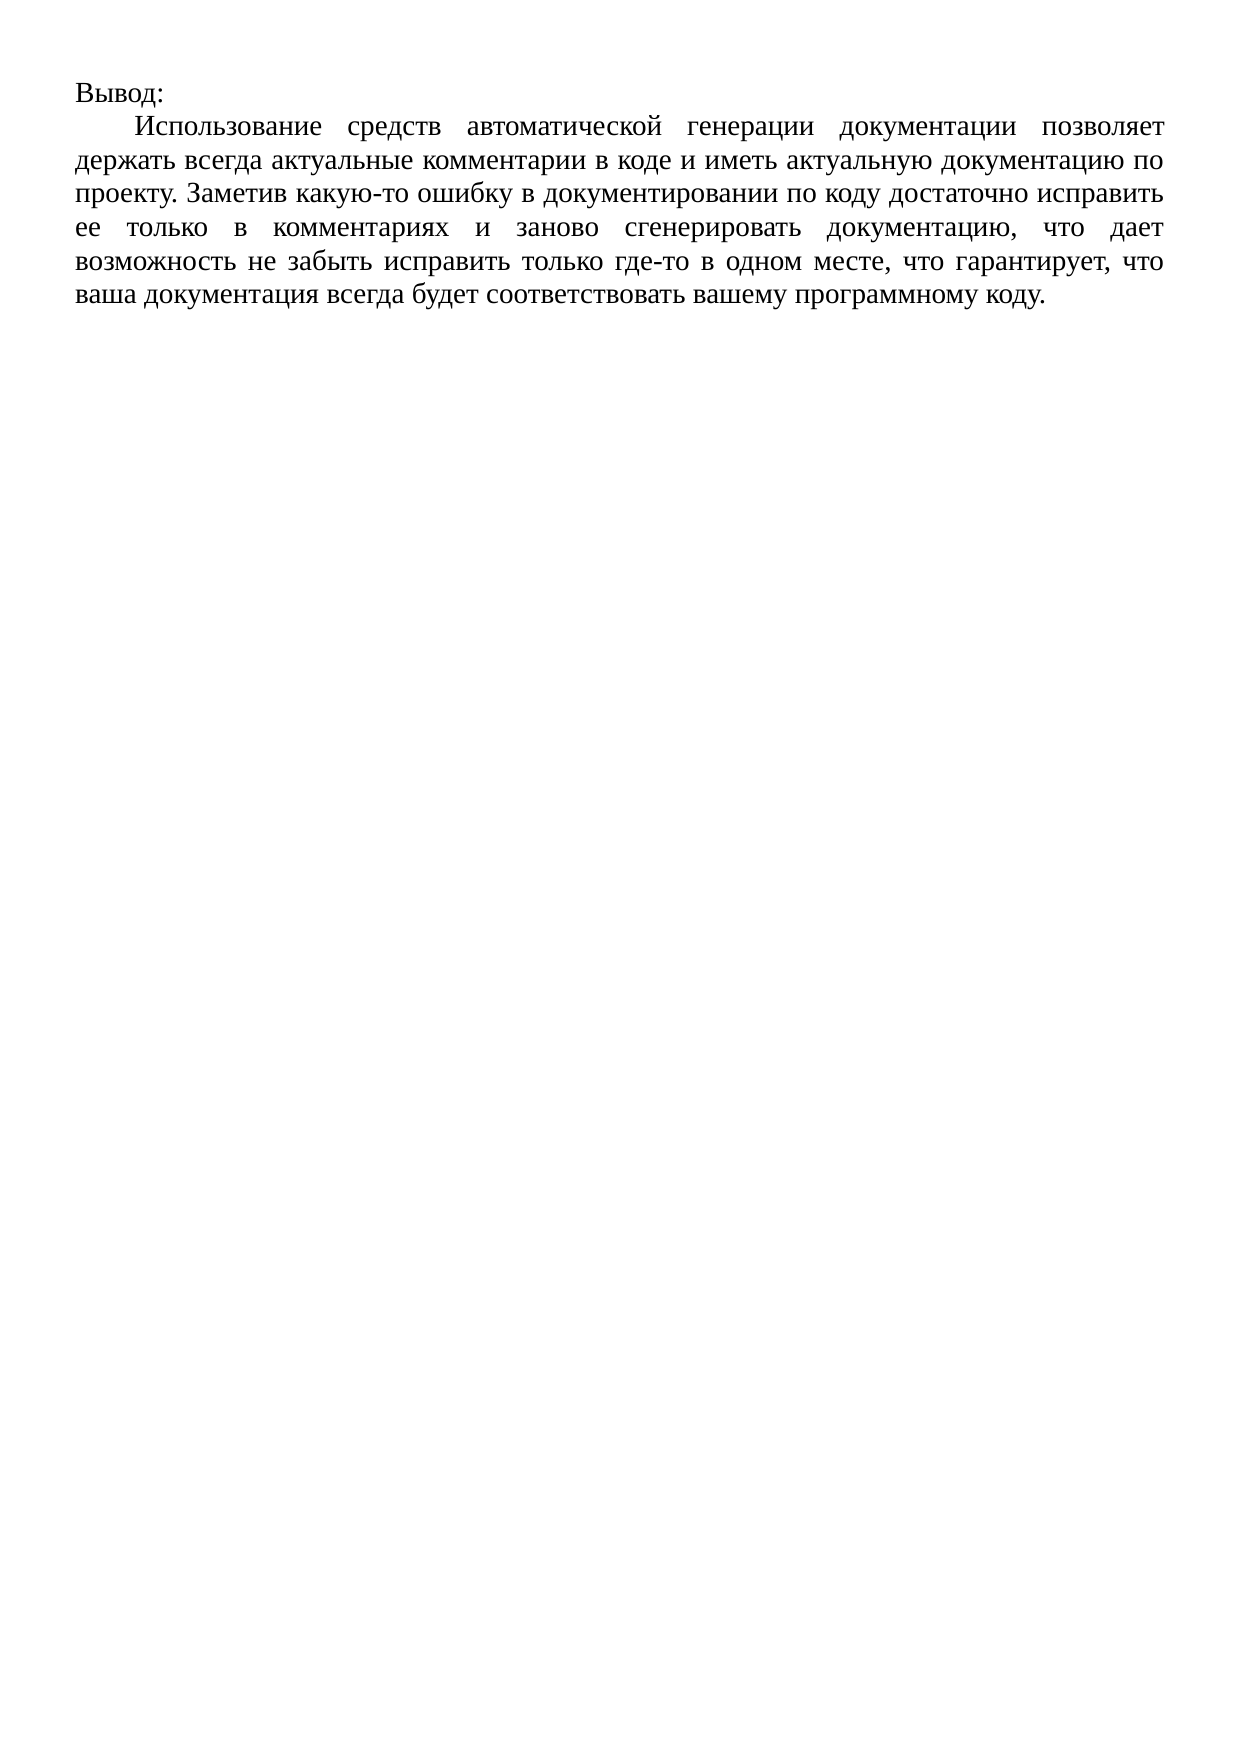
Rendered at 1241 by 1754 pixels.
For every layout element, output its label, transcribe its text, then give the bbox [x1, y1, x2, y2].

text Вывод: [75, 75, 1165, 108]
text Использование средств автоматической генерации документации позволяет держать всегда актуальные комментарии в коде и иметь актуальную документацию по проекту. Заметив какую-то ошибку в документировании по коду достаточно исправить ее только в комментариях и заново сгенерировать документацию, что дает возможность не забыть исправить только где-то в одном месте, что гарантирует, что ваша документация всегда будет соответствовать вашему программному коду. [75, 108, 1165, 310]
